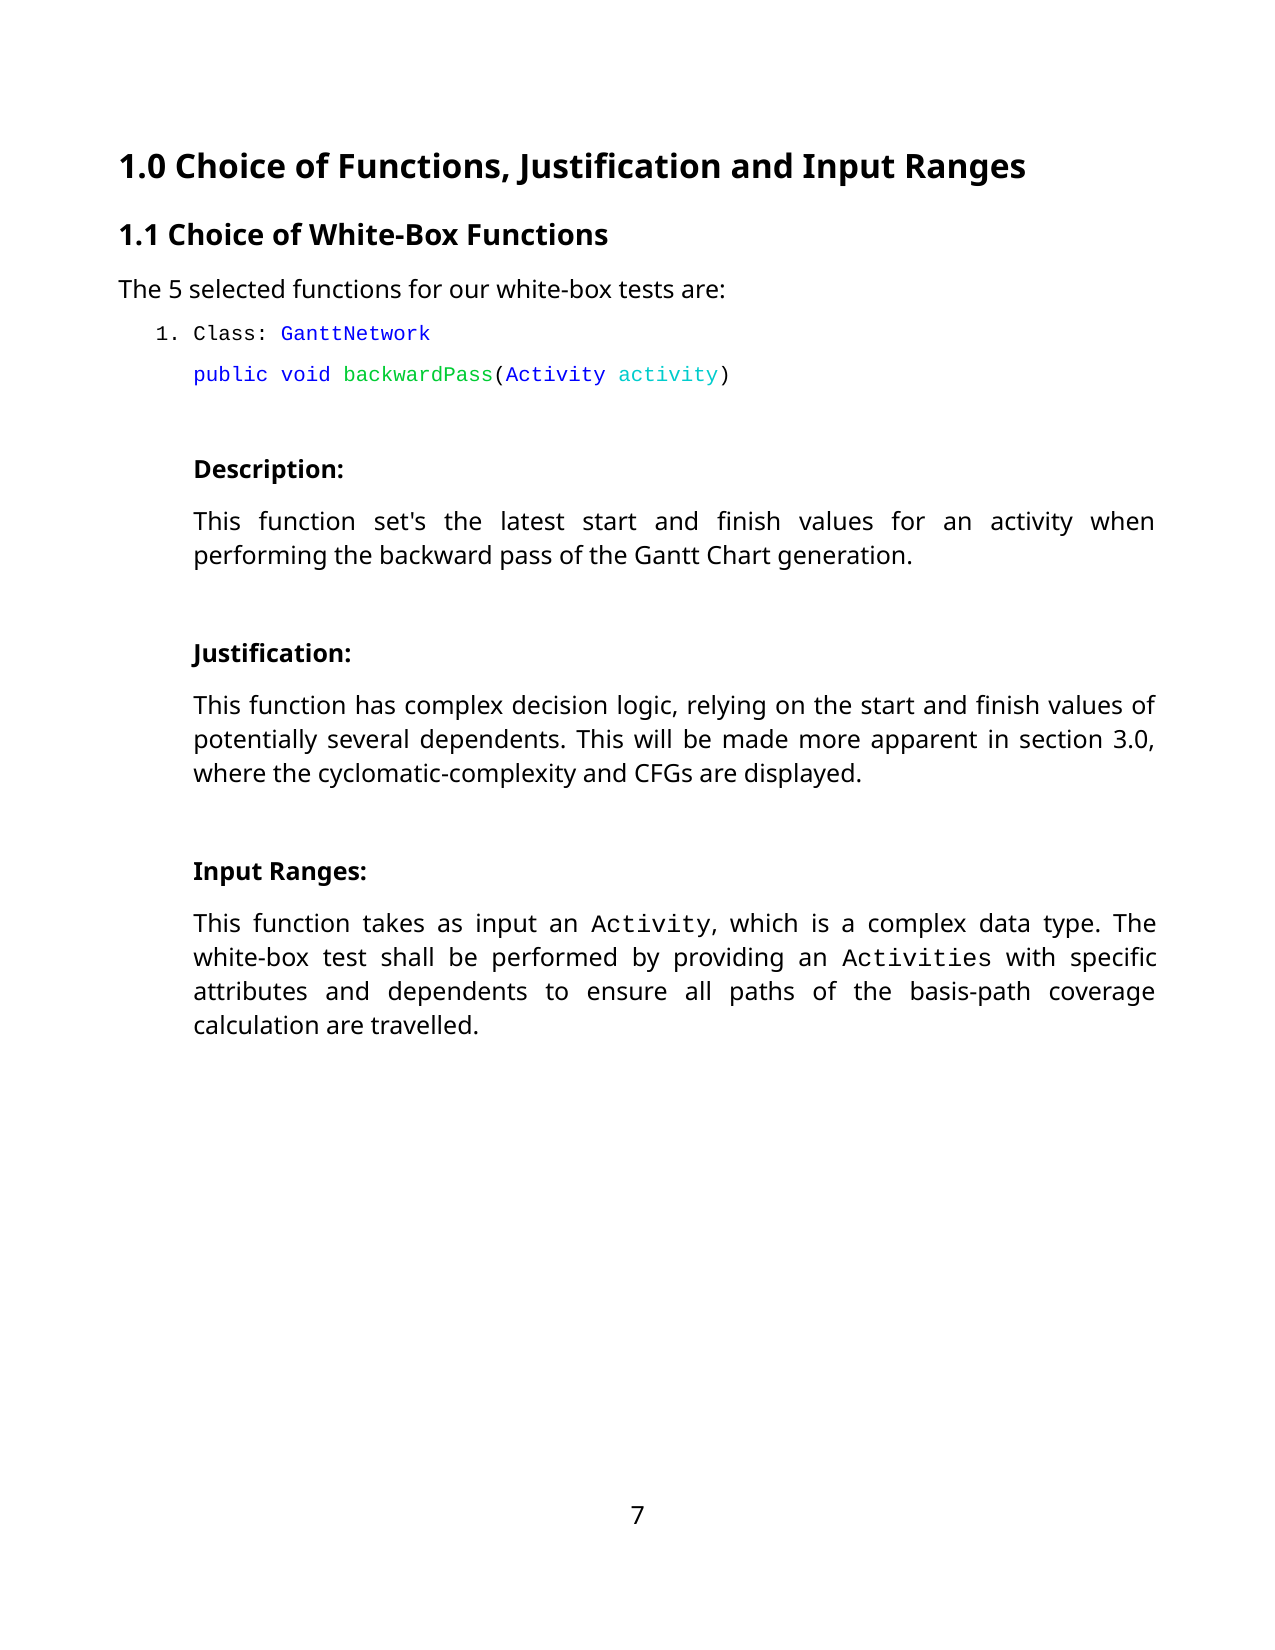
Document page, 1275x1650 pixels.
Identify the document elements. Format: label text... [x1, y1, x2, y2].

subtitle 1.0 Choice of Functions, Justification and Input Ranges [118, 143, 1157, 189]
text Input Ranges: [193, 853, 1157, 887]
text The 5 selected functions for our white-box tests are: [118, 271, 1157, 305]
list public void backwardPass(Activity activity) [156, 364, 1157, 388]
subtitle 1.1 Choice of White-Box Functions [118, 214, 1157, 253]
text This function set's the latest start and finish values for an activity when performing the backward pass of the Gantt Chart generation. [193, 504, 1157, 572]
text This function has complex decision logic, relying on the start and finish values of potentially several dependents. This will be made more apparent in section 3.0, where the cyclomatic-complexity and CFGs are displayed. [193, 687, 1157, 789]
list Class: GanttNetwork [156, 323, 1157, 347]
text Description: [193, 452, 1157, 486]
text This function takes as input an Activity, which is a complex data type. The white-box test shall be performed by providing an Activities with specific attributes and dependents to ensure all paths of the basis-path coverage calculation are travelled. [193, 905, 1157, 1042]
text Justification: [193, 636, 1157, 670]
